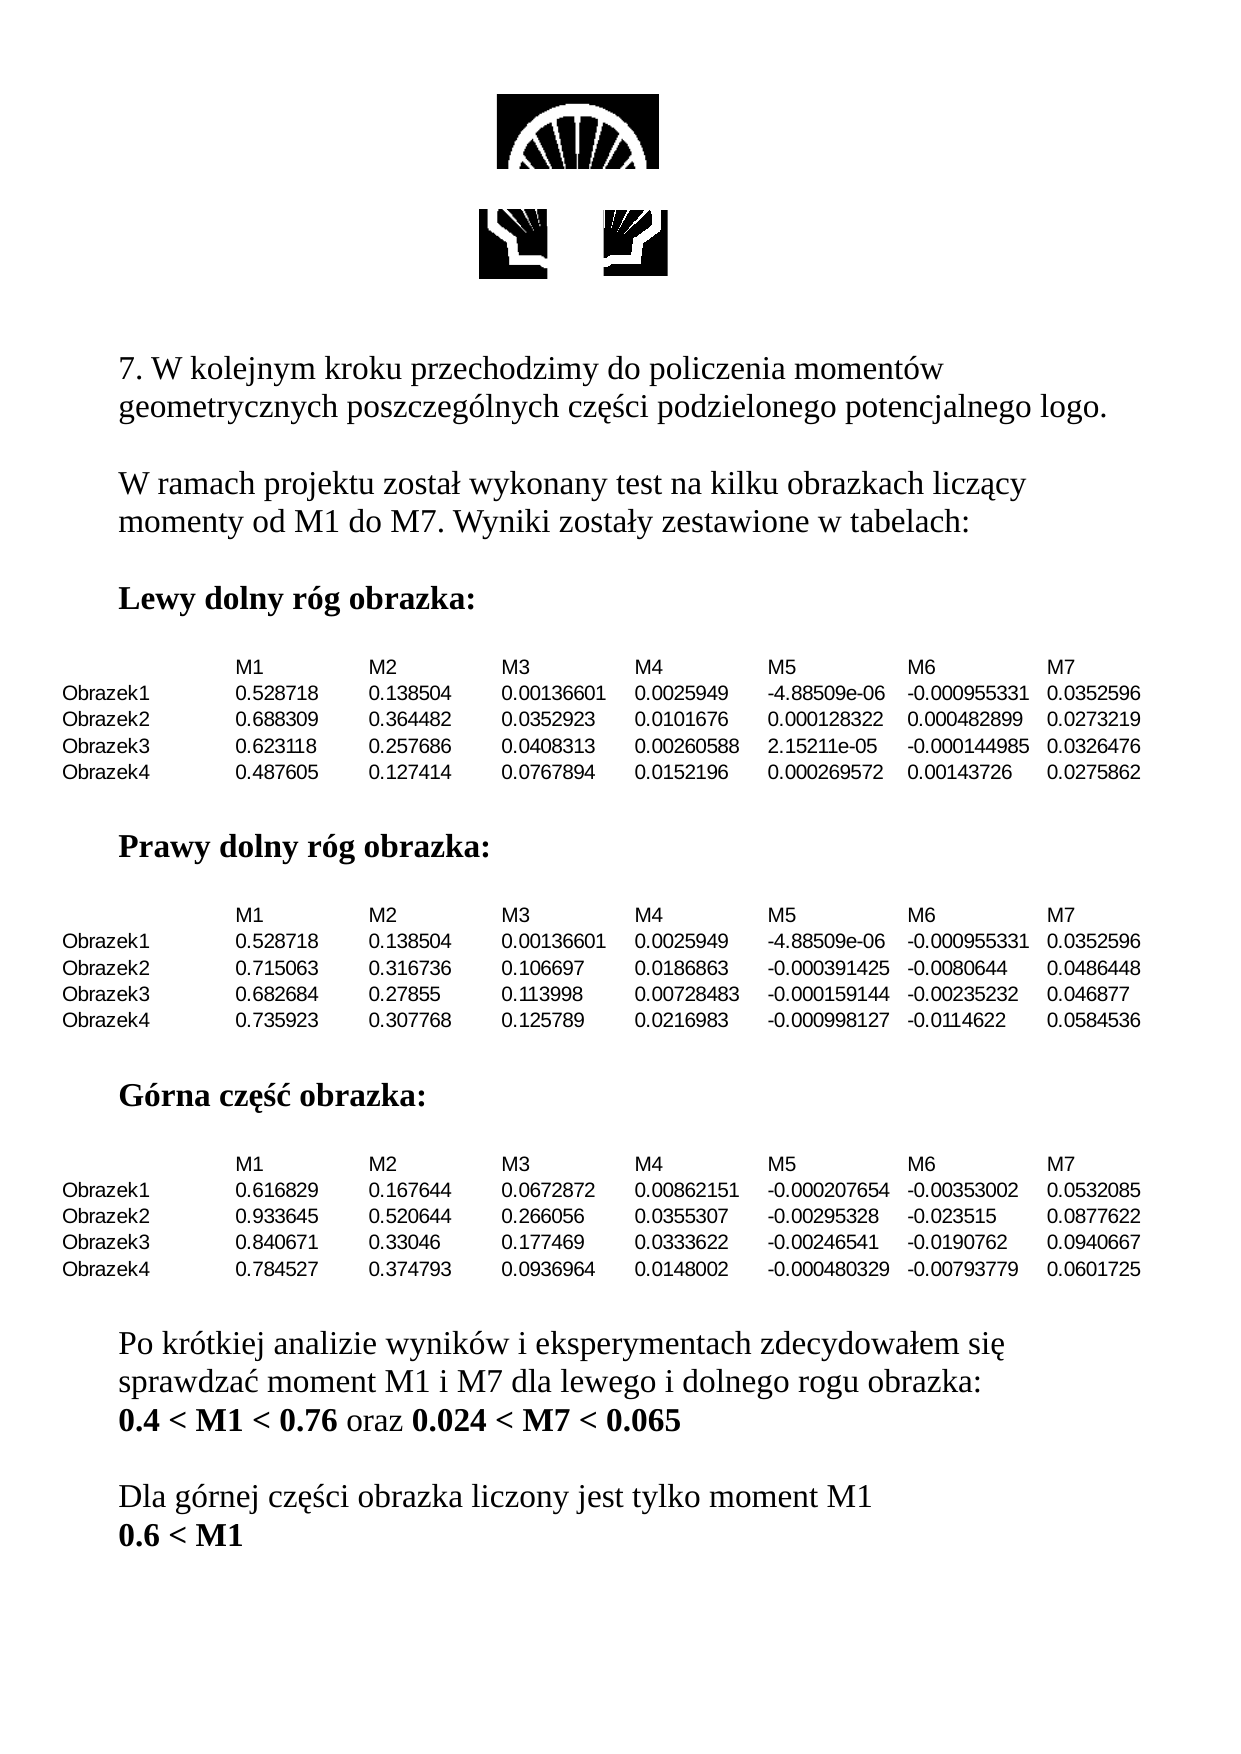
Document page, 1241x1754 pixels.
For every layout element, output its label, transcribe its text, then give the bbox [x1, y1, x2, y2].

text W ramach projektu został wykonany test na kilku obrazkach liczący momenty od M1 do M7. Wyniki zostały zestawione w tabelach: [118, 463, 1122, 540]
text Górna część obrazka: [118, 1075, 1122, 1113]
picture [603, 210, 668, 276]
text Dla górnej części obrazka liczony jest tylko moment M1 [118, 1476, 1122, 1515]
picture [496, 94, 659, 169]
text Prawy dolny róg obrazka: [118, 826, 1122, 865]
text Lewy dolny róg obrazka: [118, 578, 1122, 616]
text Po krótkiej analizie wyników i eksperymentach zdecydowałem się sprawdzać moment M1 i M7 dla lewego i dolnego rogu obrazka: [118, 1323, 1122, 1400]
text 0.4 < M1 < 0.76 oraz 0.024 < M7 < 0.065 [118, 1400, 1122, 1438]
picture [479, 209, 548, 279]
text 0.6 < M1 [118, 1515, 1122, 1553]
text 7. W kolejnym kroku przechodzimy do policzenia momentów geometrycznych poszczególnych części podzielonego potencjalnego logo. [118, 348, 1122, 425]
